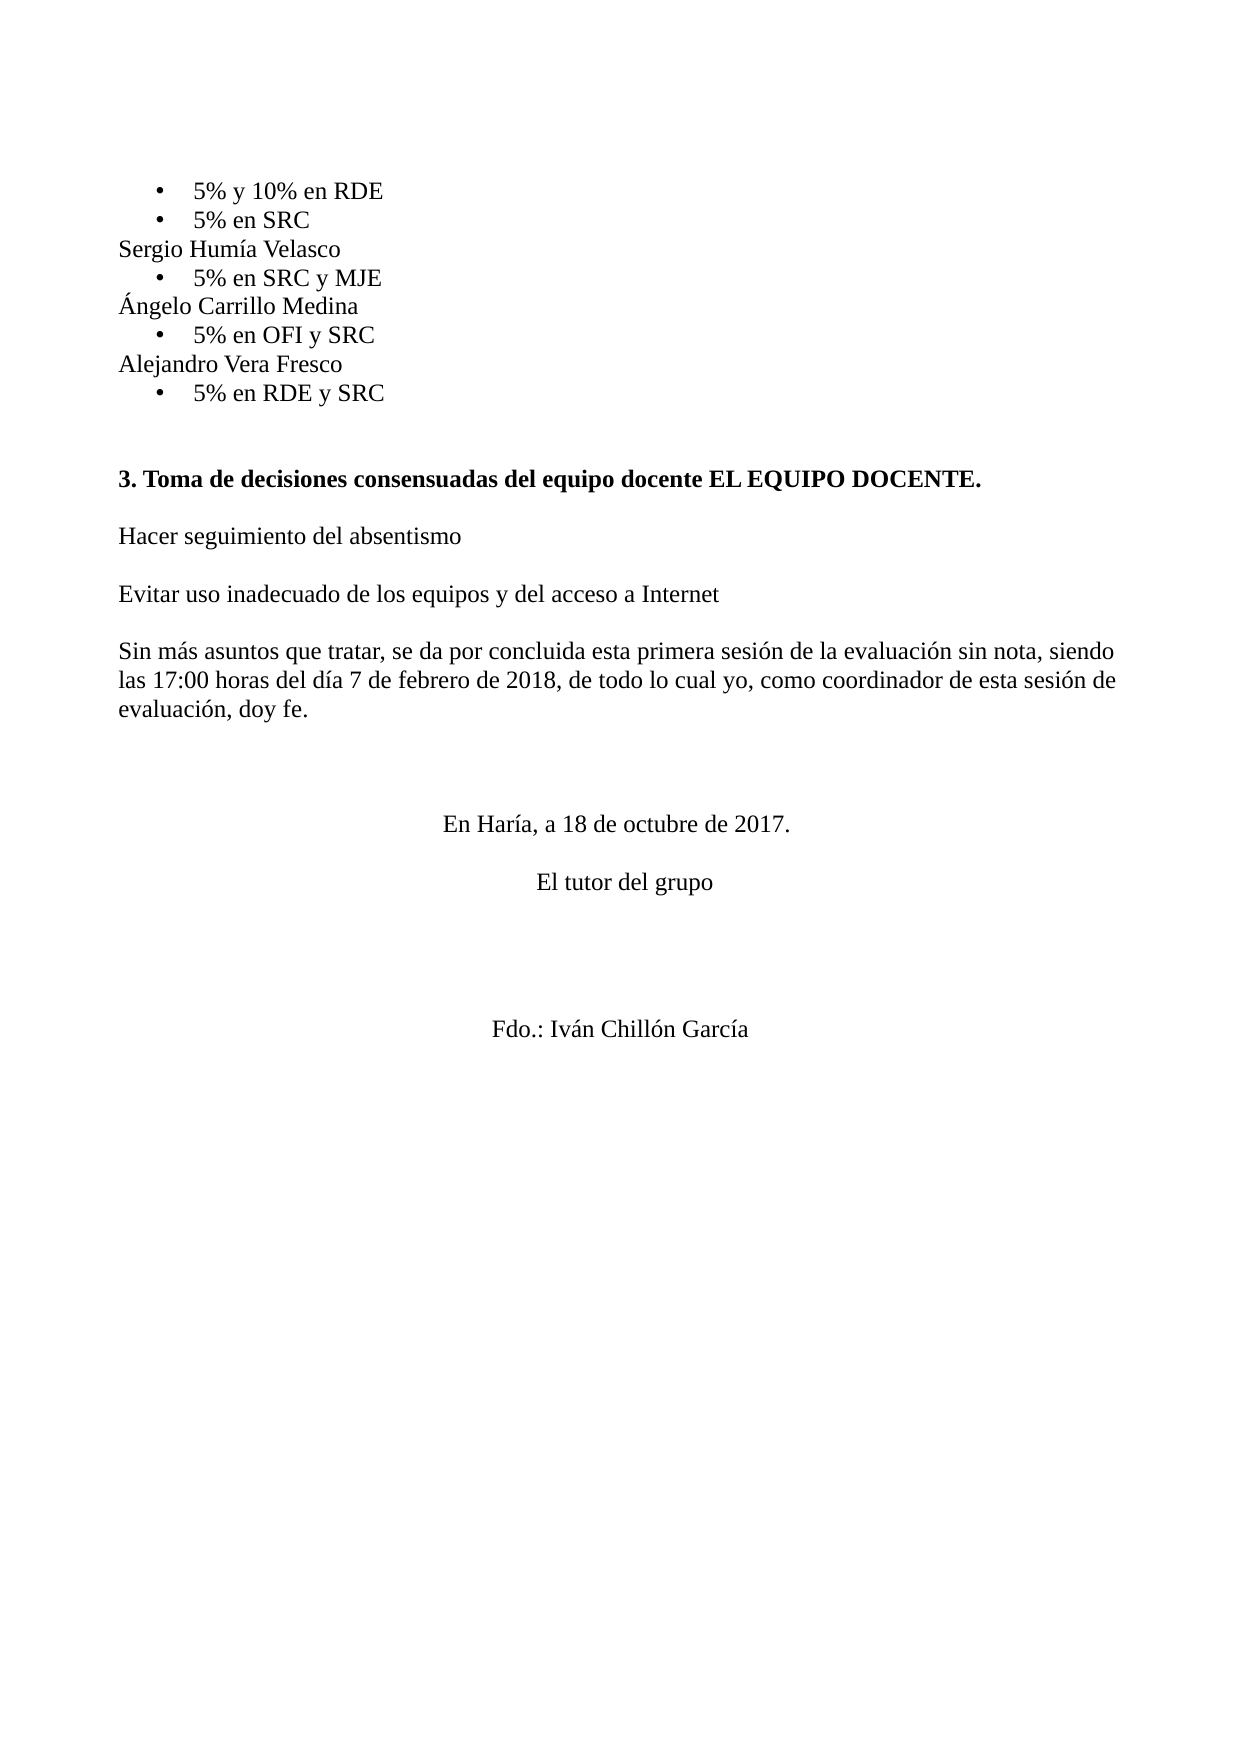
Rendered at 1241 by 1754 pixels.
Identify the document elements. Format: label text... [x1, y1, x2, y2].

text El tutor del grupo [118, 866, 1122, 895]
list 5% en SRC [156, 205, 1122, 234]
text 3. Toma de decisiones consensuadas del equipo docente EL EQUIPO DOCENTE. [118, 464, 1122, 493]
text Ángelo Carrillo Medina [118, 291, 1122, 320]
list 5% en RDE y SRC [156, 378, 1122, 406]
text Evitar uso inadecuado de los equipos y del acceso a Internet [118, 579, 1122, 608]
text Hacer seguimiento del absentismo [118, 521, 1122, 550]
text Alejandro Vera Fresco [118, 349, 1122, 378]
list 5% en SRC y MJE [156, 263, 1122, 291]
text Sergio Humía Velasco [118, 234, 1122, 263]
list 5% en OFI y SRC [156, 320, 1122, 349]
text Fdo.: Iván Chillón García [118, 1014, 1122, 1042]
text En Haría, a 18 de octubre de 2017. [118, 809, 1122, 838]
list 5% y 10% en RDE [156, 176, 1122, 205]
text Sin más asuntos que tratar, se da por concluida esta primera sesión de la evaluación sin nota, siendo las 17:00 horas del día 7 de febrero de 2018, de todo lo cual yo, como coordinador de esta sesión de evaluación, doy fe. [118, 636, 1122, 723]
